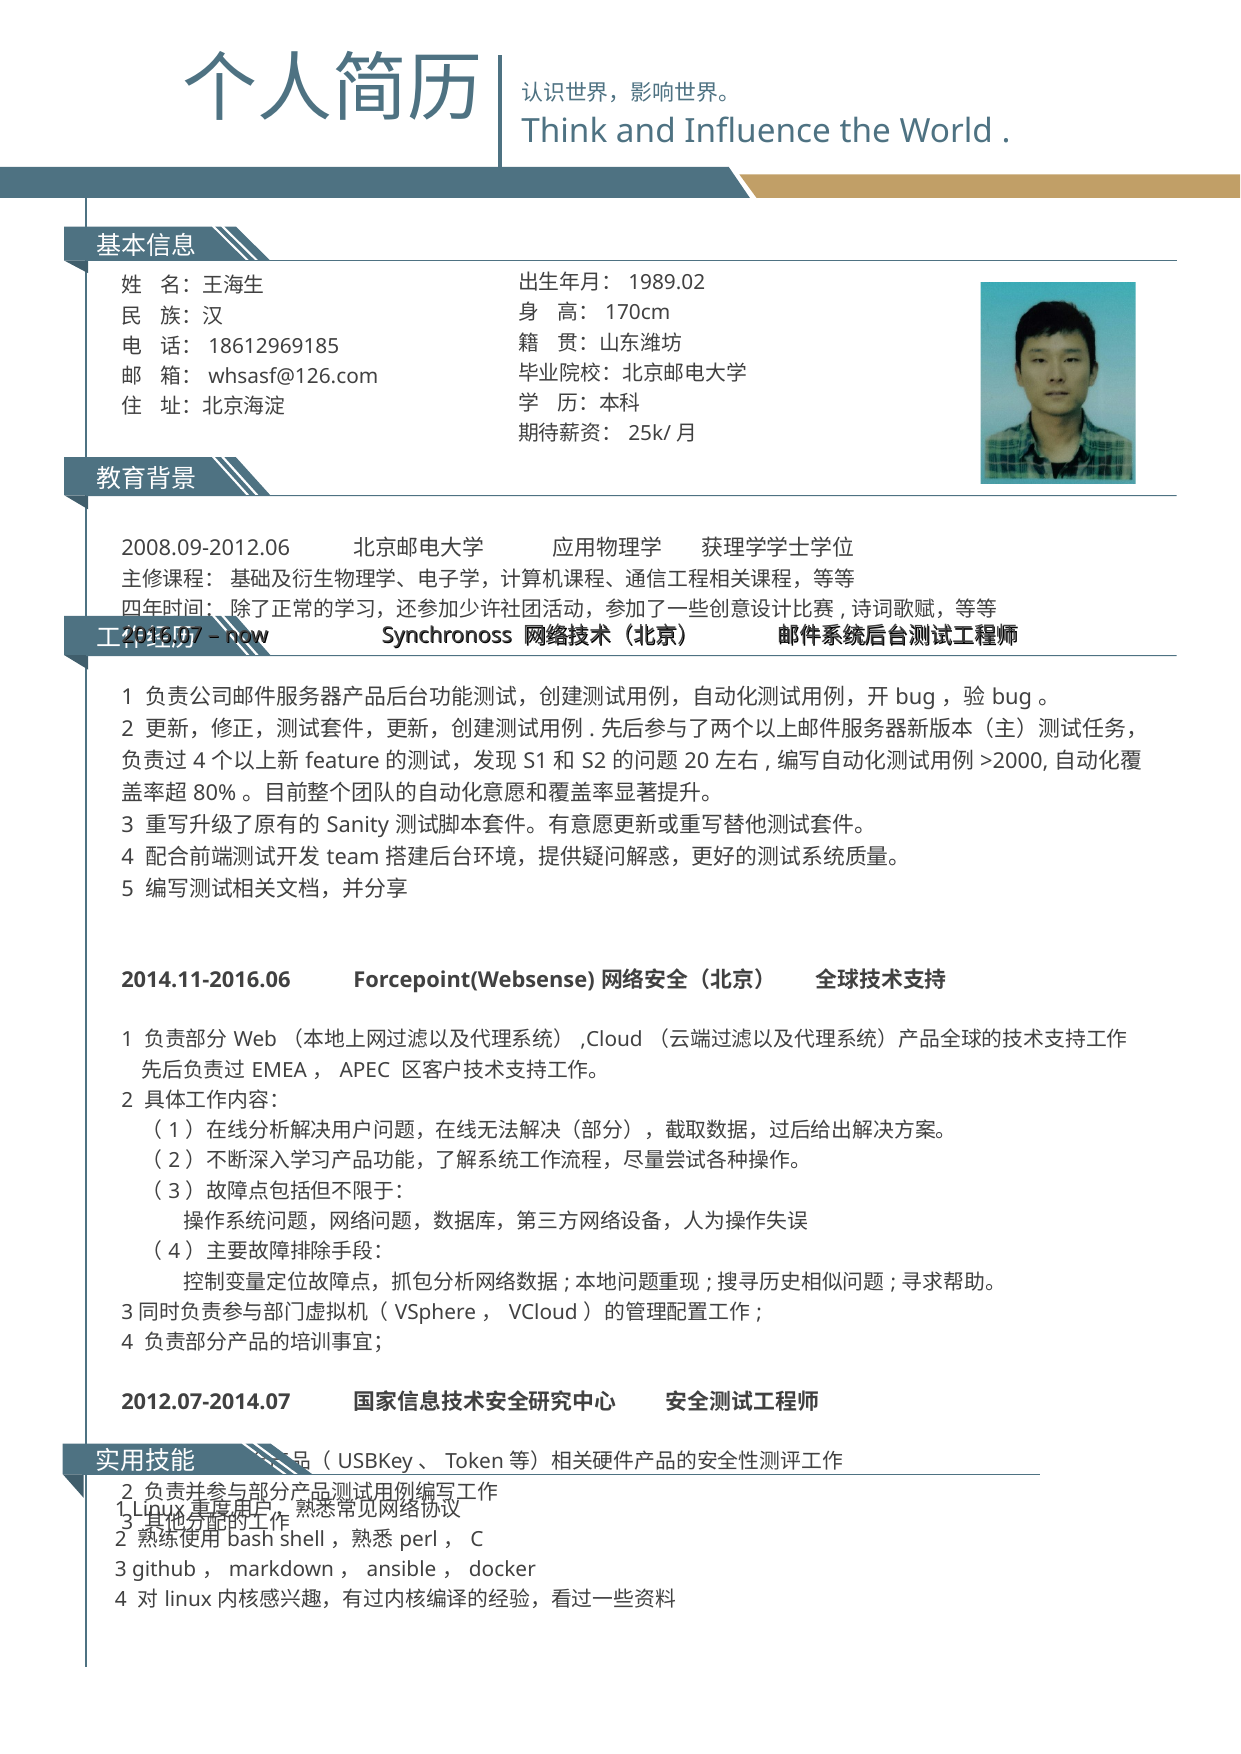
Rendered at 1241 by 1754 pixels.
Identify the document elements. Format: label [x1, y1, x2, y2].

picture [980, 282, 1136, 484]
